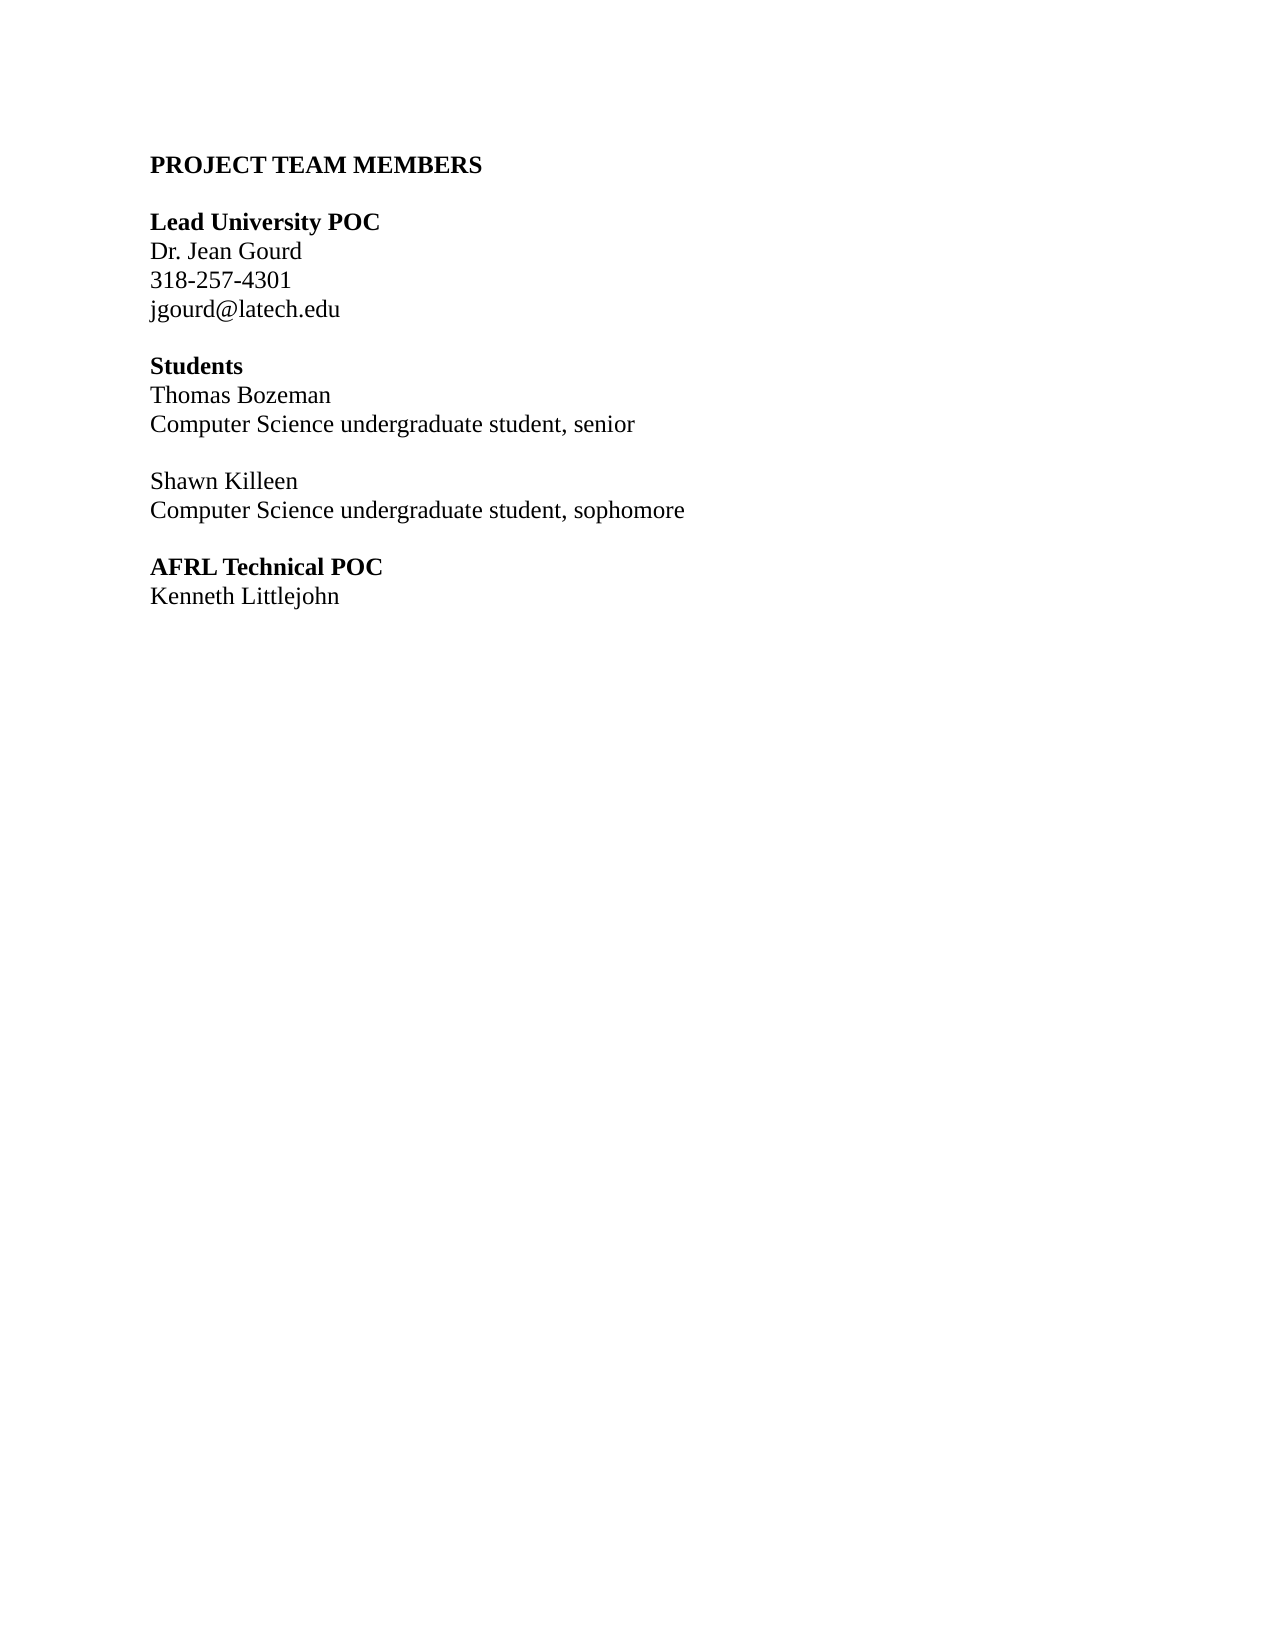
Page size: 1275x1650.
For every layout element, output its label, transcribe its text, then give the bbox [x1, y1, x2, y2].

text Thomas Bozeman [150, 380, 1125, 409]
text Shawn Killeen [150, 466, 1125, 495]
text Kenneth Littlejohn [150, 581, 1125, 610]
text Lead University POC [150, 207, 1125, 236]
text jgourd@latech.edu [150, 294, 1125, 322]
text Dr. Jean Gourd [150, 236, 1125, 265]
text PROJECT TEAM MEMBERS [150, 150, 1125, 179]
text Computer Science undergraduate student, senior [150, 409, 1125, 437]
text AFRL Technical POC [150, 552, 1125, 581]
text Students [150, 351, 1125, 380]
text 318-257-4301 [150, 265, 1125, 294]
text Computer Science undergraduate student, sophomore [150, 495, 1125, 524]
